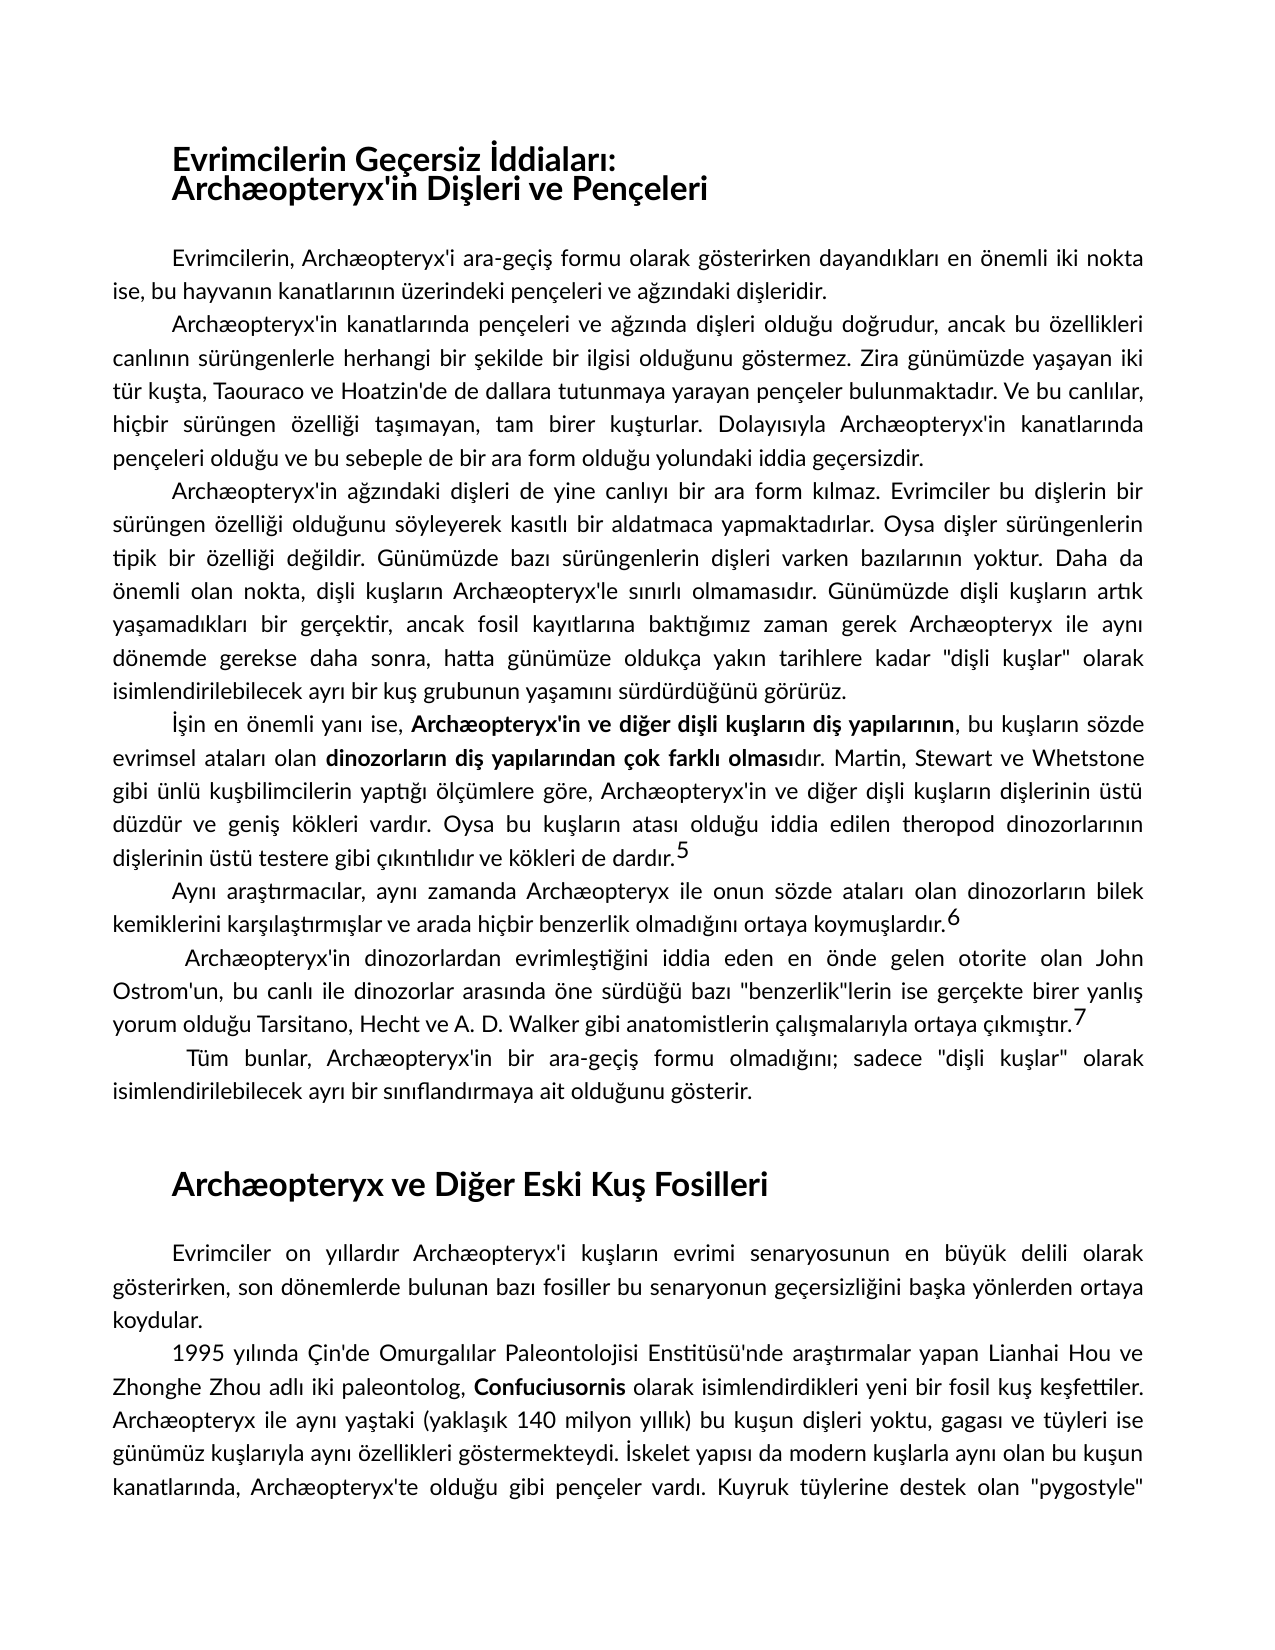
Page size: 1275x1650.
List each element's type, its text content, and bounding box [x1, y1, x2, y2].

text 1995 yılında Çin'de Omurgalılar Paleontolojisi Enstitüsü'nde araştırmalar yapan Lianhai Hou ve Zhonghe Zhou adlı iki paleontolog, Confuciusornis olarak isimlendirdikleri yeni bir fosil kuş keşfettiler. Archæopteryx ile aynı yaştaki (yaklaşık 140 milyon yıllık) bu kuşun dişleri yoktu, gagası ve tüyleri ise günümüz kuşlarıyla aynı özellikleri göstermekteydi. İskelet yapısı da modern kuşlarla aynı olan bu kuşun kanatlarında, Archæopteryx'te olduğu gibi pençeler vardı. Kuyruk tüylerine destek olan "pygostyle" [112, 1335, 1145, 1502]
text Archæopteryx'in kanatlarında pençeleri ve ağzında dişleri olduğu doğrudur, ancak bu özellikleri canlının sürüngenlerle herhangi bir şekilde bir ilgisi olduğunu göstermez. Zira günümüzde yaşayan iki tür kuşta, Taouraco ve Hoatzin'de de dallara tutunmaya yarayan pençeler bulunmaktadır. Ve bu canlılar, hiçbir sürüngen özelliği taşımayan, tam birer kuşturlar. Dolayısıyla Archæopteryx'in kanatlarında pençeleri olduğu ve bu sebeple de bir ara form olduğu yolundaki iddia geçersizdir. [112, 306, 1145, 473]
text Evrimcilerin, Archæopteryx'i ara-geçiş formu olarak gösterirken dayandıkları en önemli iki nokta ise, bu hayvanın kanatlarının üzerindeki pençeleri ve ağzındaki dişleridir. [112, 239, 1145, 306]
text Tüm bunlar, Archæopteryx'in bir ara-geçiş formu olmadığını; sadece "dişli kuşlar" olarak isimlendirilebilecek ayrı bir sınıflandırmaya ait olduğunu gösterir. [112, 1039, 1145, 1106]
text Evrimcilerin Geçersiz İddiaları: [112, 148, 1145, 177]
text İşin en önemli yanı ise, Archæopteryx'in ve diğer dişli kuşların diş yapılarının, bu kuşların sözde evrimsel ataları olan dinozorların diş yapılarından çok farklı olmasıdır. Martin, Stewart ve Whetstone gibi ünlü kuşbilimcilerin yaptığı ölçümlere göre, Archæopteryx'in ve diğer dişli kuşların dişlerinin üstü düzdür ve geniş kökleri vardır. Oysa bu kuşların atası olduğu iddia edilen theropod dinozorlarının dişlerinin üstü testere gibi çıkıntılıdır ve kökleri de dardır.5 [112, 706, 1145, 873]
text Aynı araştırmacılar, aynı zamanda Archæopteryx ile onun sözde ataları olan dinozorların bilek kemiklerini karşılaştırmışlar ve arada hiçbir benzerlik olmadığını ortaya koymuşlardır.6 [112, 873, 1145, 939]
text Archæopteryx'in Dişleri ve Pençeleri [112, 177, 1145, 206]
text Evrimciler on yıllardır Archæopteryx'i kuşların evrimi senaryosunun en büyük delili olarak gösterirken, son dönemlerde bulunan bazı fosiller bu senaryonun geçersizliğini başka yönlerden ortaya koydular. [112, 1235, 1145, 1335]
text Archæopteryx'in dinozorlardan evrimleştiğini iddia eden en önde gelen otorite olan John Ostrom'un, bu canlı ile dinozorlar arasında öne sürdüğü bazı "benzerlik"lerin ise gerçekte birer yanlış yorum olduğu Tarsitano, Hecht ve A. D. Walker gibi anatomistlerin çalışmalarıyla ortaya çıkmıştır.7 [112, 939, 1145, 1039]
text Archæopteryx ve Diğer Eski Kuş Fosilleri [112, 1173, 1145, 1202]
text Archæopteryx'in ağzındaki dişleri de yine canlıyı bir ara form kılmaz. Evrimciler bu dişlerin bir sürüngen özelliği olduğunu söyleyerek kasıtlı bir aldatmaca yapmaktadırlar. Oysa dişler sürüngenlerin tipik bir özelliği değildir. Günümüzde bazı sürüngenlerin dişleri varken bazılarının yoktur. Daha da önemli olan nokta, dişli kuşların Archæopteryx'le sınırlı olmamasıdır. Günümüzde dişli kuşların artık yaşamadıkları bir gerçektir, ancak fosil kayıtlarına baktığımız zaman gerek Archæopteryx ile aynı dönemde gerekse daha sonra, hatta günümüze oldukça yakın tarihlere kadar "dişli kuşlar" olarak isimlendirilebilecek ayrı bir kuş grubunun yaşamını sürdürdüğünü görürüz. [112, 473, 1145, 706]
